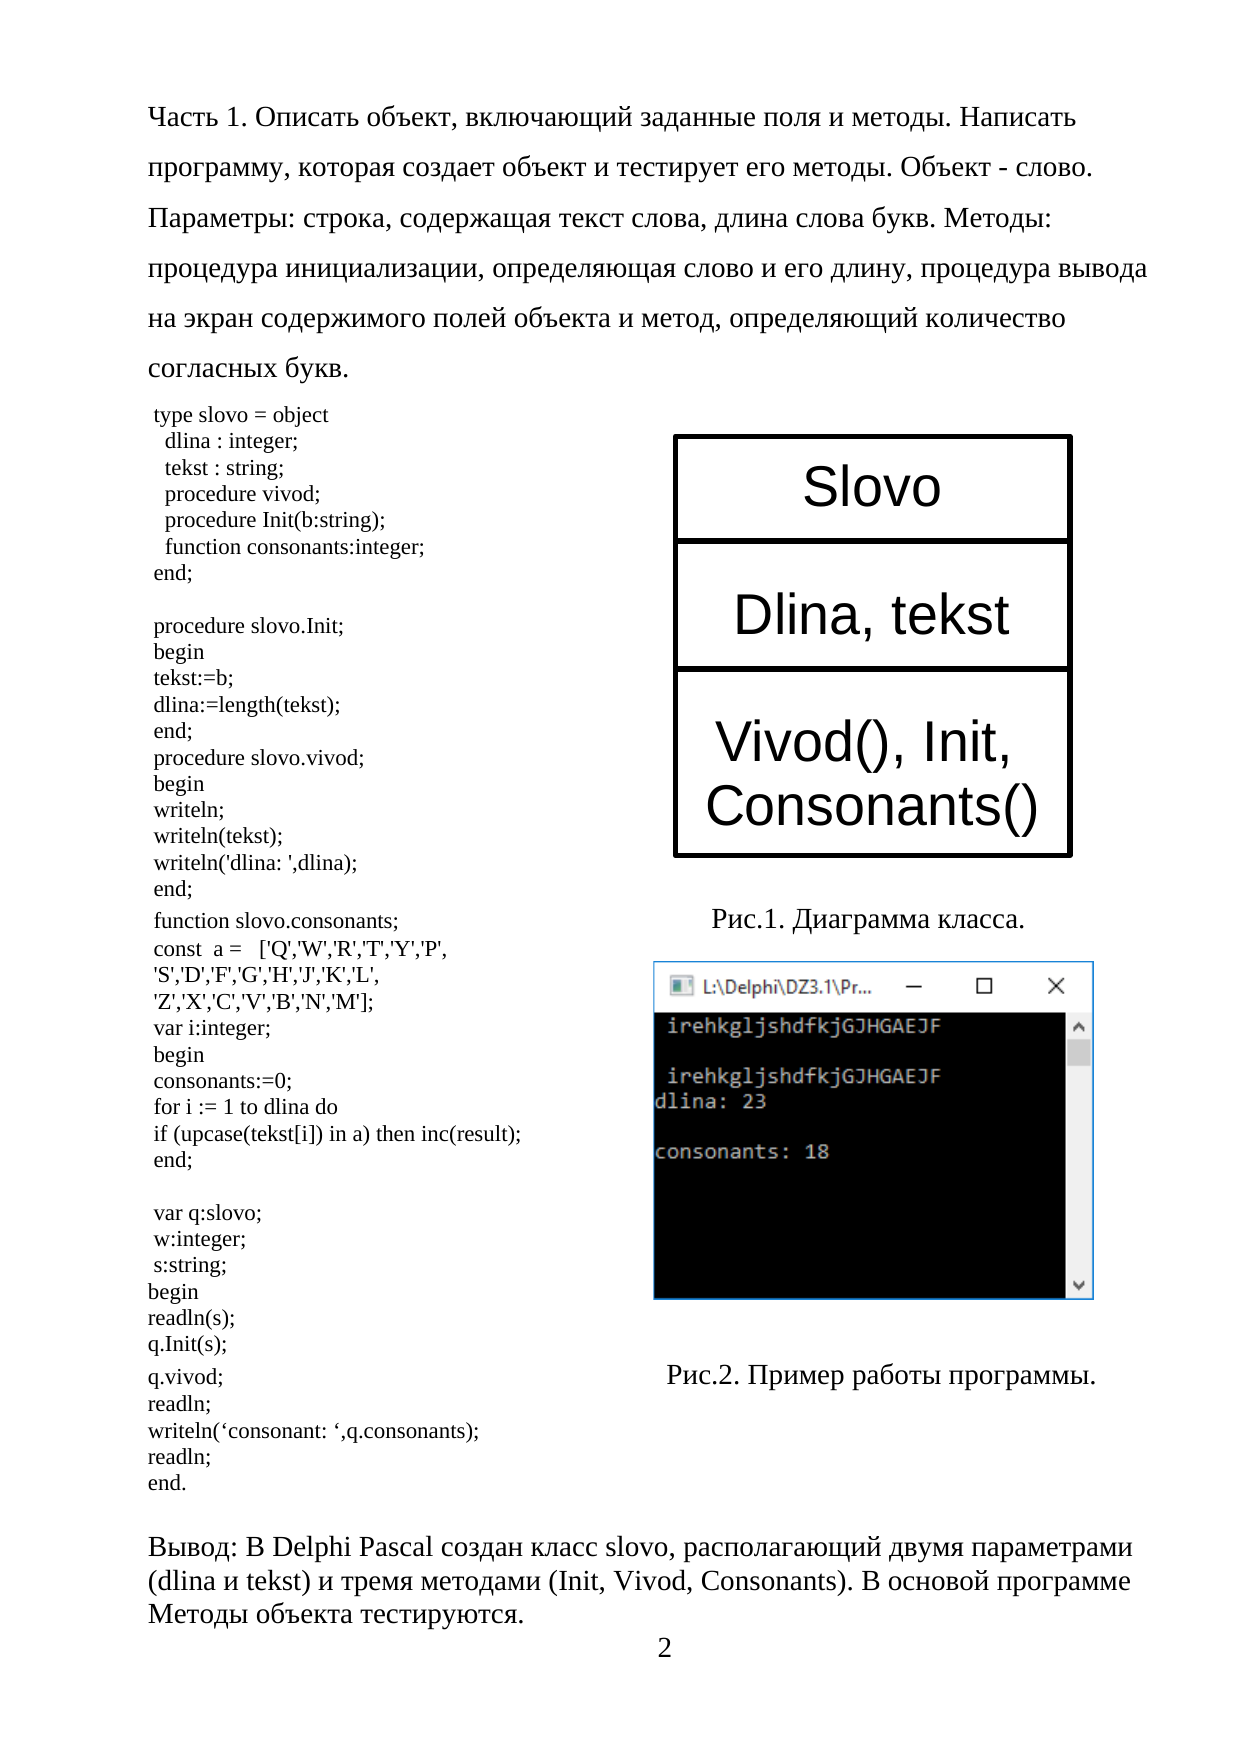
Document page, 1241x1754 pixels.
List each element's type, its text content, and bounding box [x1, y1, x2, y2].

text tekst : string; [148, 454, 673, 480]
text q.vivod; Рис.2. Пример работы программы. [148, 1357, 1181, 1390]
text const a = ['Q','W','R','T','Y','P', [148, 935, 1181, 962]
text consonants:=0; [148, 1067, 653, 1093]
text dlina:=length(tekst); [148, 691, 673, 717]
text end; [148, 717, 673, 743]
text [1073, 743, 1181, 770]
text [1094, 1225, 1181, 1251]
text Вывод: В Delphi Pascal создан класс slovo, располагающий двумя параметрами (dlina и tekst) и тремя методами (Init, Vivod, Consonants). В основой программе [148, 1529, 1181, 1596]
text writeln(‘consonant: ‘,q.consonants); [148, 1417, 1181, 1443]
text [1094, 1120, 1181, 1146]
text writeln; [148, 796, 673, 823]
text [1073, 717, 1181, 743]
text [1073, 480, 1181, 506]
text [1094, 1199, 1181, 1225]
text function consonants:integer; [148, 533, 673, 559]
text end. [148, 1469, 1181, 1496]
text [1094, 1093, 1181, 1120]
text s:string; [148, 1251, 653, 1278]
text [1073, 691, 1181, 717]
text 'Z','X','C','V','B','N','M']; [148, 988, 653, 1014]
text [1073, 612, 1181, 638]
text begin [148, 1278, 1181, 1304]
text [1094, 1251, 1181, 1278]
text q.Init(s); [148, 1331, 1181, 1357]
text [1073, 770, 1181, 796]
text readln; [148, 1390, 1181, 1417]
text procedure Init(b:string); [148, 506, 673, 533]
text procedure slovo.Init; [148, 612, 673, 638]
text var q:slovo; [148, 1199, 653, 1225]
text procedure vivod; [148, 480, 673, 506]
text [1073, 823, 1181, 849]
text w:integer; [148, 1225, 653, 1251]
text [1073, 506, 1181, 533]
text readln(s); [148, 1304, 1181, 1331]
text end; [148, 1146, 653, 1172]
text for i := 1 to dlina do [148, 1093, 653, 1120]
text begin [148, 638, 673, 664]
text dlina : integer; [148, 427, 1181, 454]
text [1073, 796, 1181, 823]
text begin [148, 770, 673, 796]
text [1094, 962, 1181, 988]
text [1094, 1014, 1181, 1041]
text readln; [148, 1443, 1181, 1469]
text [1094, 1041, 1181, 1067]
text procedure slovo.vivod; [148, 743, 673, 770]
text writeln(tekst); [148, 823, 673, 849]
text function slovo.consonants; Рис.1. Диаграмма класса. [148, 902, 1181, 935]
text [1073, 664, 1181, 691]
text if (upcase(tekst[i]) in a) then inc(result); [148, 1120, 653, 1146]
text [1073, 638, 1181, 664]
text [1073, 533, 1181, 559]
text begin [148, 1041, 653, 1067]
text Часть 1. Описать объект, включающий заданные поля и методы. Написать программу, которая создает объект и тестирует его методы. Объект - слово. Параметры: строка, содержащая текст слова, длина слова букв. Методы: процедура инициализации, определяющая слово и его длину, процедура вывода на экран содержимого полей объекта и метод, определяющий количество согласных букв. [148, 99, 1181, 384]
text [1073, 454, 1181, 480]
text writeln('dlina: ',dlina); [148, 849, 1181, 875]
text [1073, 559, 1181, 585]
text [1094, 1146, 1181, 1172]
text var i:integer; [148, 1014, 653, 1041]
text end; [148, 559, 673, 585]
text end; [148, 875, 1181, 902]
text 2 [148, 1630, 1181, 1663]
text [1094, 988, 1181, 1014]
picture [653, 961, 1094, 1300]
text [1094, 1067, 1181, 1093]
text Методы объекта тестируются. [148, 1596, 1181, 1630]
text tekst:=b; [148, 664, 673, 691]
text type slovo = object [148, 401, 1181, 427]
text 'S','D','F','G','H','J','K','L', [148, 962, 653, 988]
